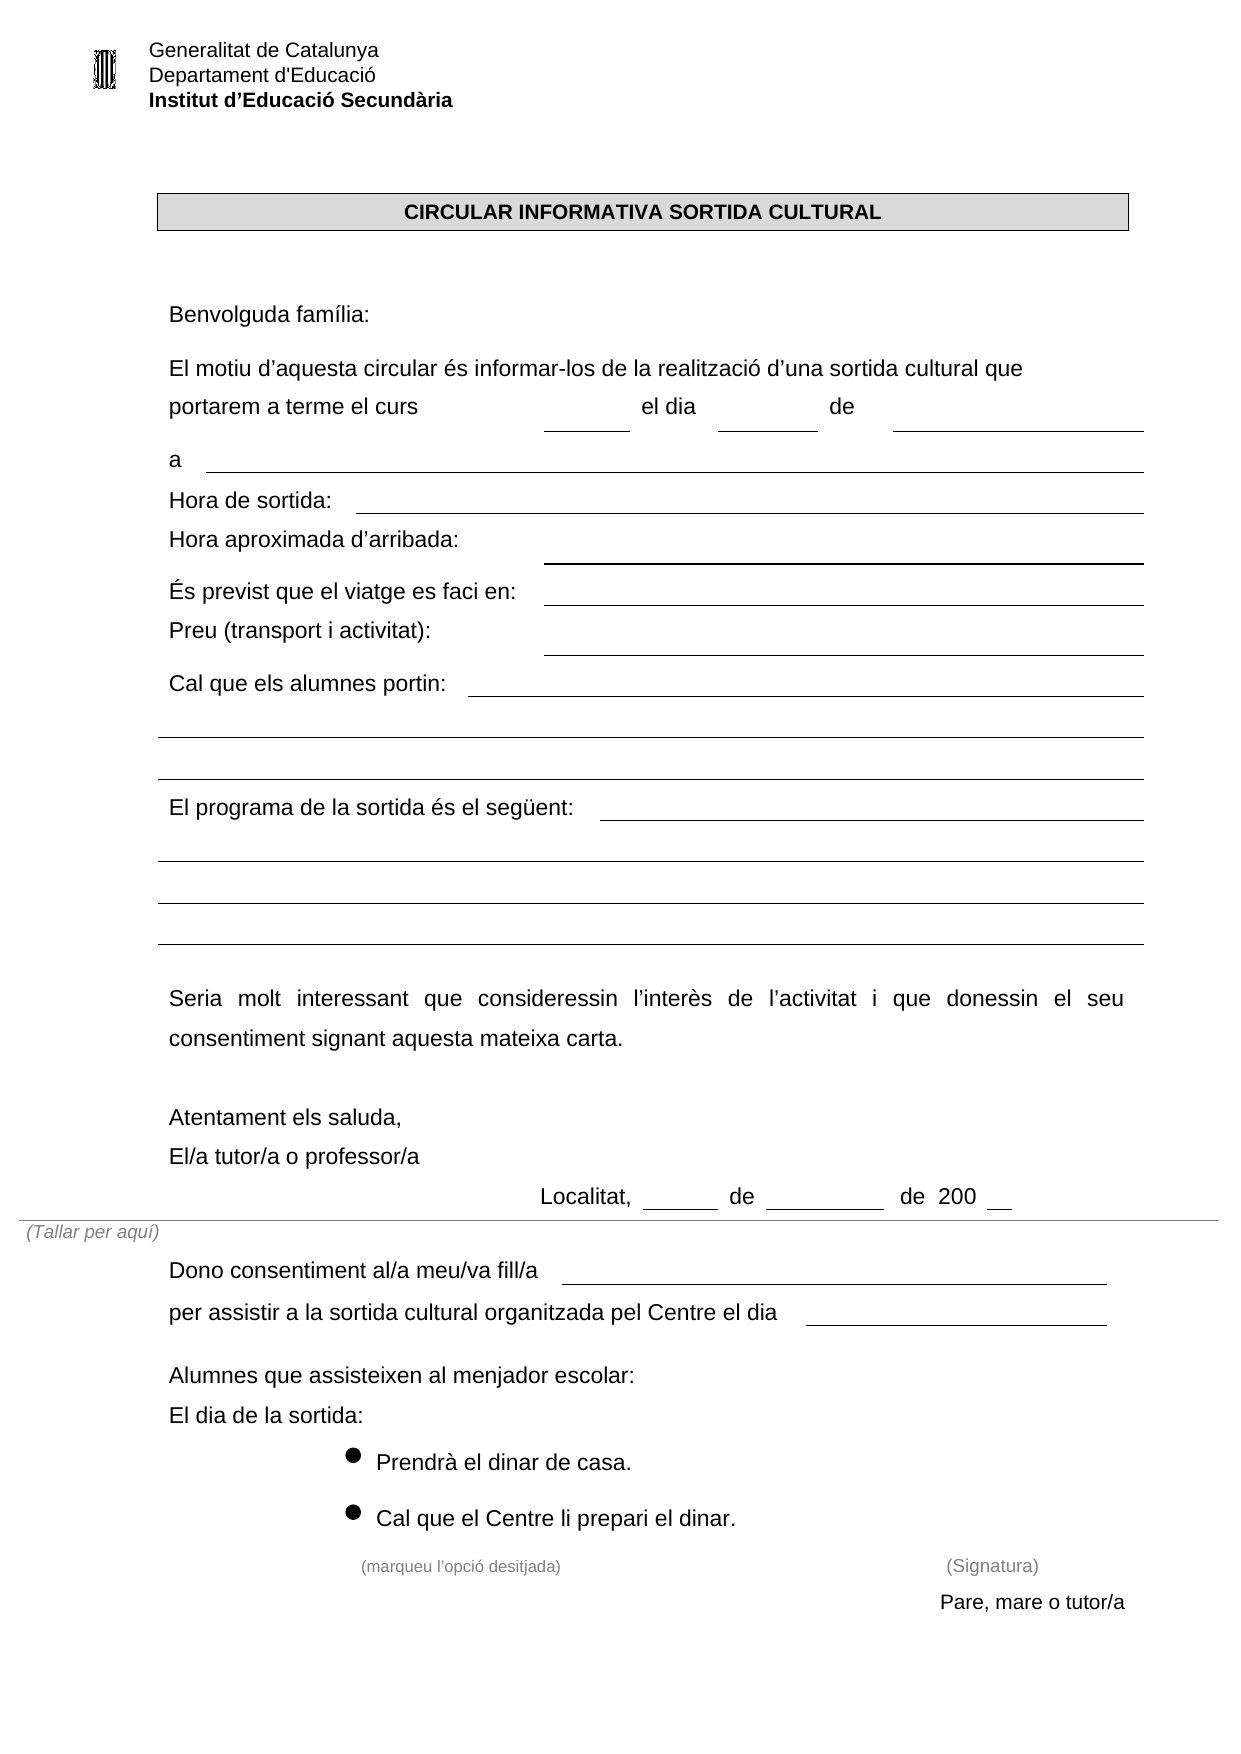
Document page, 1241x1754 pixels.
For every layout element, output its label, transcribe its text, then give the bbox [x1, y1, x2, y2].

table_cell [158, 904, 1144, 944]
table_cell Hora de sortida: [158, 472, 356, 513]
table_header [643, 1183, 718, 1209]
table_cell [356, 473, 1144, 513]
table_header (Tallar per aquí) [19, 1221, 1219, 1242]
table_cell portarem a terme el curs [158, 382, 544, 431]
table_cell Dono consentiment al/a meu/va fill/a [158, 1243, 562, 1284]
table_cell per assistir a la sortida cultural organitzada pel Centre el dia [158, 1284, 806, 1325]
table_cell el dia [630, 382, 718, 431]
text Atentament els saluda, [169, 1104, 1125, 1130]
text Alumnes que assisteixen al menjador escolar: [169, 1362, 1125, 1388]
text  Cal que el Centre li prepari el dinar. [346, 1498, 1125, 1536]
table_header [987, 1183, 1012, 1209]
text  Prendrà el dinar de casa. [346, 1441, 1125, 1479]
table_header de [718, 1183, 766, 1209]
table_header [766, 1183, 884, 1209]
table_cell [893, 382, 1144, 431]
text Benvolguda família: [169, 301, 1125, 327]
table_cell Hora aproximada d’arribada: [158, 513, 544, 563]
table_cell [1107, 1243, 1219, 1284]
table_cell [600, 780, 1144, 820]
table_cell [544, 565, 1144, 604]
table_cell [544, 514, 1144, 563]
table_header El motiu d’aquesta circular és informar-los de la realització d’una sortida cultural que [158, 340, 1144, 382]
text Pare, mare o tutor/a [375, 1589, 1125, 1613]
table_cell [158, 820, 1144, 861]
table_cell [544, 606, 1144, 654]
table_cell És previst que el viatge es faci en: [158, 563, 544, 604]
table_cell [468, 655, 1144, 696]
table_cell Cal que els alumnes portin: [158, 655, 468, 696]
table_cell [806, 1285, 1107, 1325]
table_cell de [818, 382, 893, 431]
table_cell [718, 382, 818, 431]
table_cell Preu (transport i activitat): [158, 605, 544, 654]
table_cell [158, 696, 1144, 737]
table_cell a [158, 431, 206, 472]
text El dia de la sortida: [169, 1402, 1125, 1428]
table_header CIRCULAR INFORMATIVA SORTIDA CULTURAL [158, 194, 1128, 230]
table_header de 200 [884, 1183, 987, 1209]
text El/a tutor/a o professor/a [169, 1143, 1125, 1169]
text Seria molt interessant que consideressin l’interès de l’activitat i que donessin el seu consentiment signant aquesta mateixa carta. [169, 985, 1125, 1051]
table_cell [206, 431, 1144, 472]
table_cell [1107, 1284, 1219, 1325]
table_cell [158, 738, 1144, 778]
table_cell [19, 1243, 157, 1284]
table_cell [158, 945, 1144, 985]
table_cell [544, 382, 630, 431]
table_cell El programa de la sortida és el següent: [158, 780, 600, 820]
table_cell [158, 862, 1144, 903]
text (marqueu l’opció desitjada) (Signatura) [356, 1555, 1125, 1576]
table_header Localitat, [529, 1183, 643, 1209]
table_cell [19, 1284, 157, 1325]
table_cell [562, 1243, 1107, 1284]
